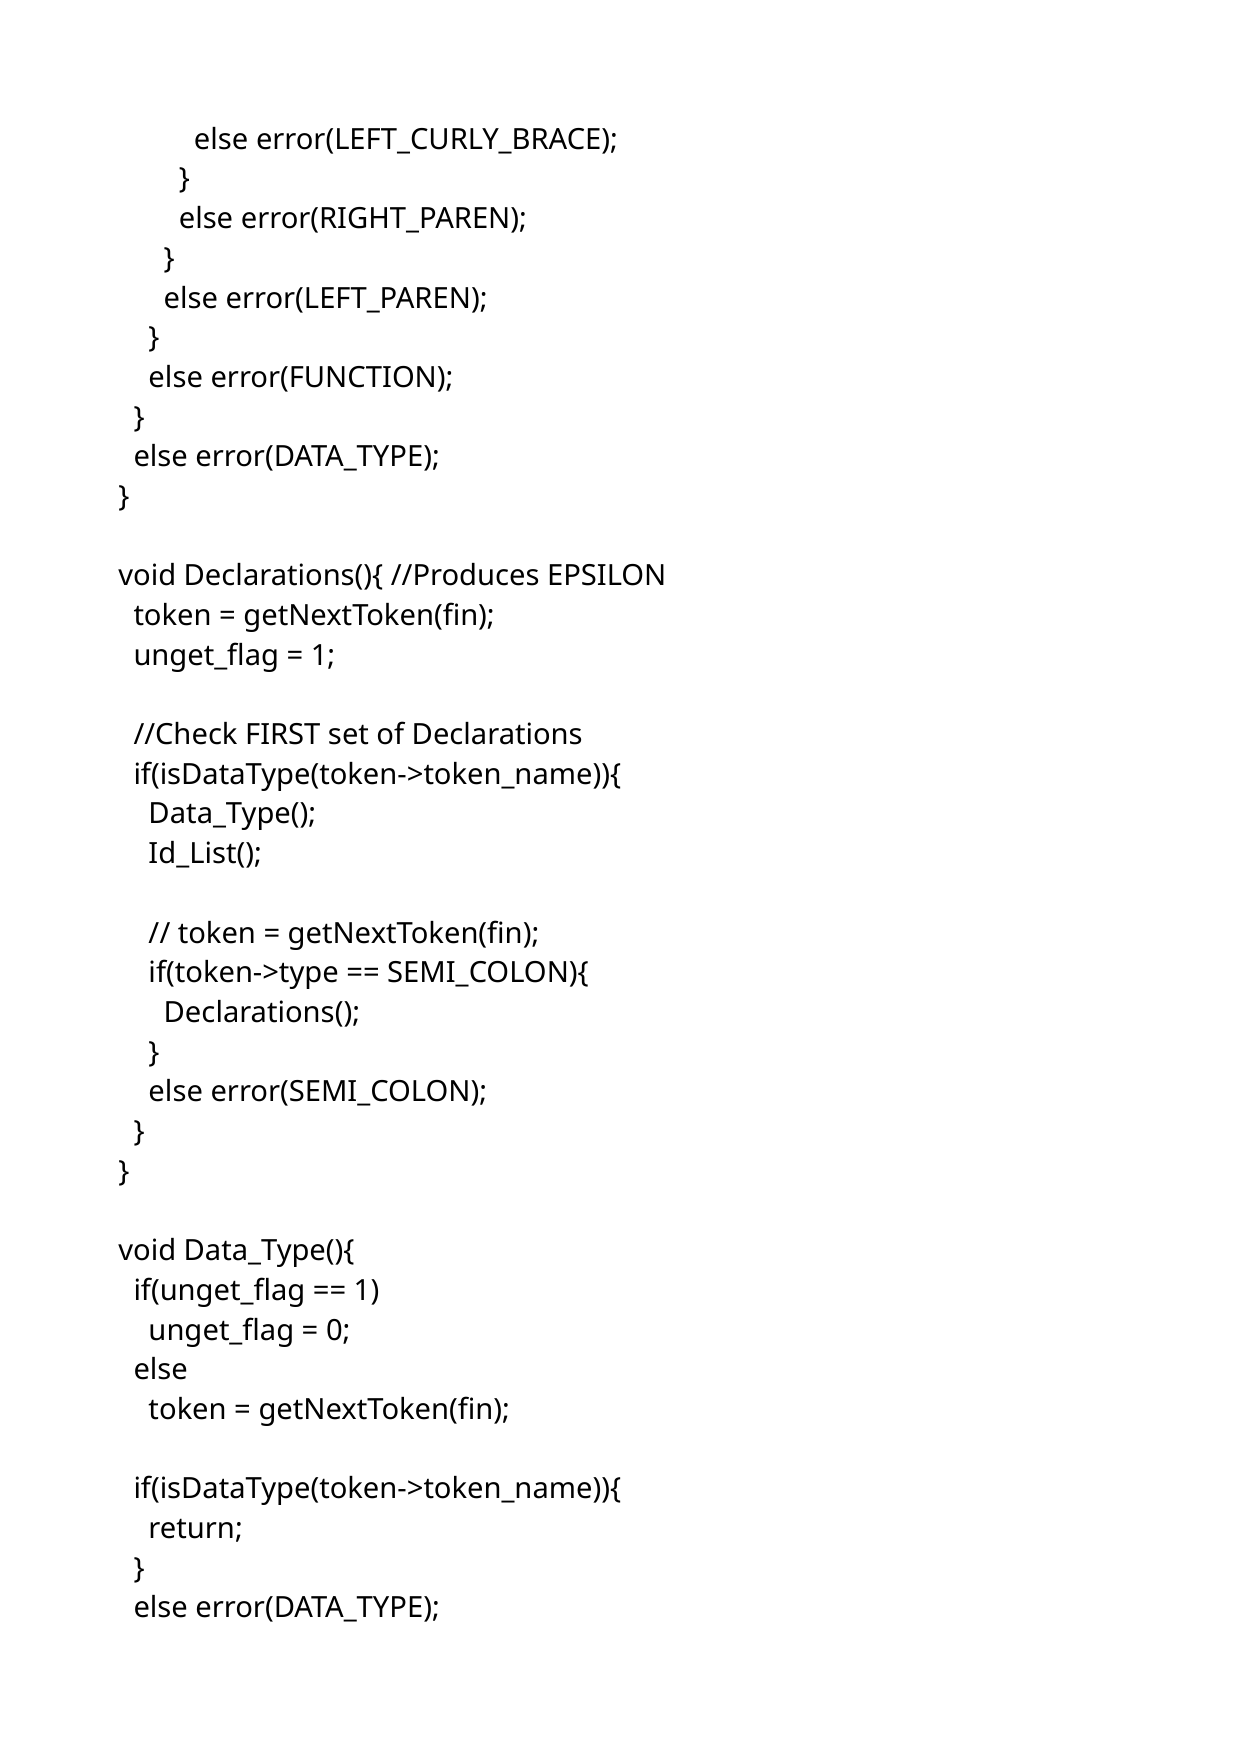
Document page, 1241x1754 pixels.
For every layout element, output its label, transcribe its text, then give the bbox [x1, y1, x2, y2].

text } [118, 1031, 1122, 1071]
text } [118, 1547, 1122, 1587]
text void Declarations(){ //Produces EPSILON [118, 555, 1122, 594]
text else error(LEFT_CURLY_BRACE); [118, 118, 1122, 158]
text else error(DATA_TYPE); [118, 436, 1122, 475]
text // token = getNextToken(fin); [118, 912, 1122, 952]
text else error(DATA_TYPE); [118, 1587, 1122, 1626]
text else error(LEFT_PAREN); [118, 277, 1122, 317]
text //Check FIRST set of Declarations [118, 713, 1122, 753]
text } [118, 1110, 1122, 1150]
text return; [118, 1507, 1122, 1547]
text } [118, 237, 1122, 277]
text token = getNextToken(fin); [118, 1388, 1122, 1428]
text Id_List(); [118, 832, 1122, 872]
text else error(SEMI_COLON); [118, 1071, 1122, 1110]
text token = getNextToken(fin); [118, 594, 1122, 634]
text else [118, 1348, 1122, 1388]
text if(isDataType(token->token_name)){ [118, 1467, 1122, 1507]
text } [118, 158, 1122, 197]
text Declarations(); [118, 991, 1122, 1031]
text else error(RIGHT_PAREN); [118, 197, 1122, 237]
text } [118, 475, 1122, 515]
text } [118, 396, 1122, 436]
text unget_flag = 0; [118, 1309, 1122, 1348]
text } [118, 317, 1122, 356]
text Data_Type(); [118, 793, 1122, 832]
text void Data_Type(){ [118, 1229, 1122, 1269]
text if(unget_flag == 1) [118, 1269, 1122, 1309]
text if(isDataType(token->token_name)){ [118, 753, 1122, 793]
text } [118, 1150, 1122, 1190]
text else error(FUNCTION); [118, 356, 1122, 396]
text if(token->type == SEMI_COLON){ [118, 952, 1122, 991]
text unget_flag = 1; [118, 634, 1122, 674]
